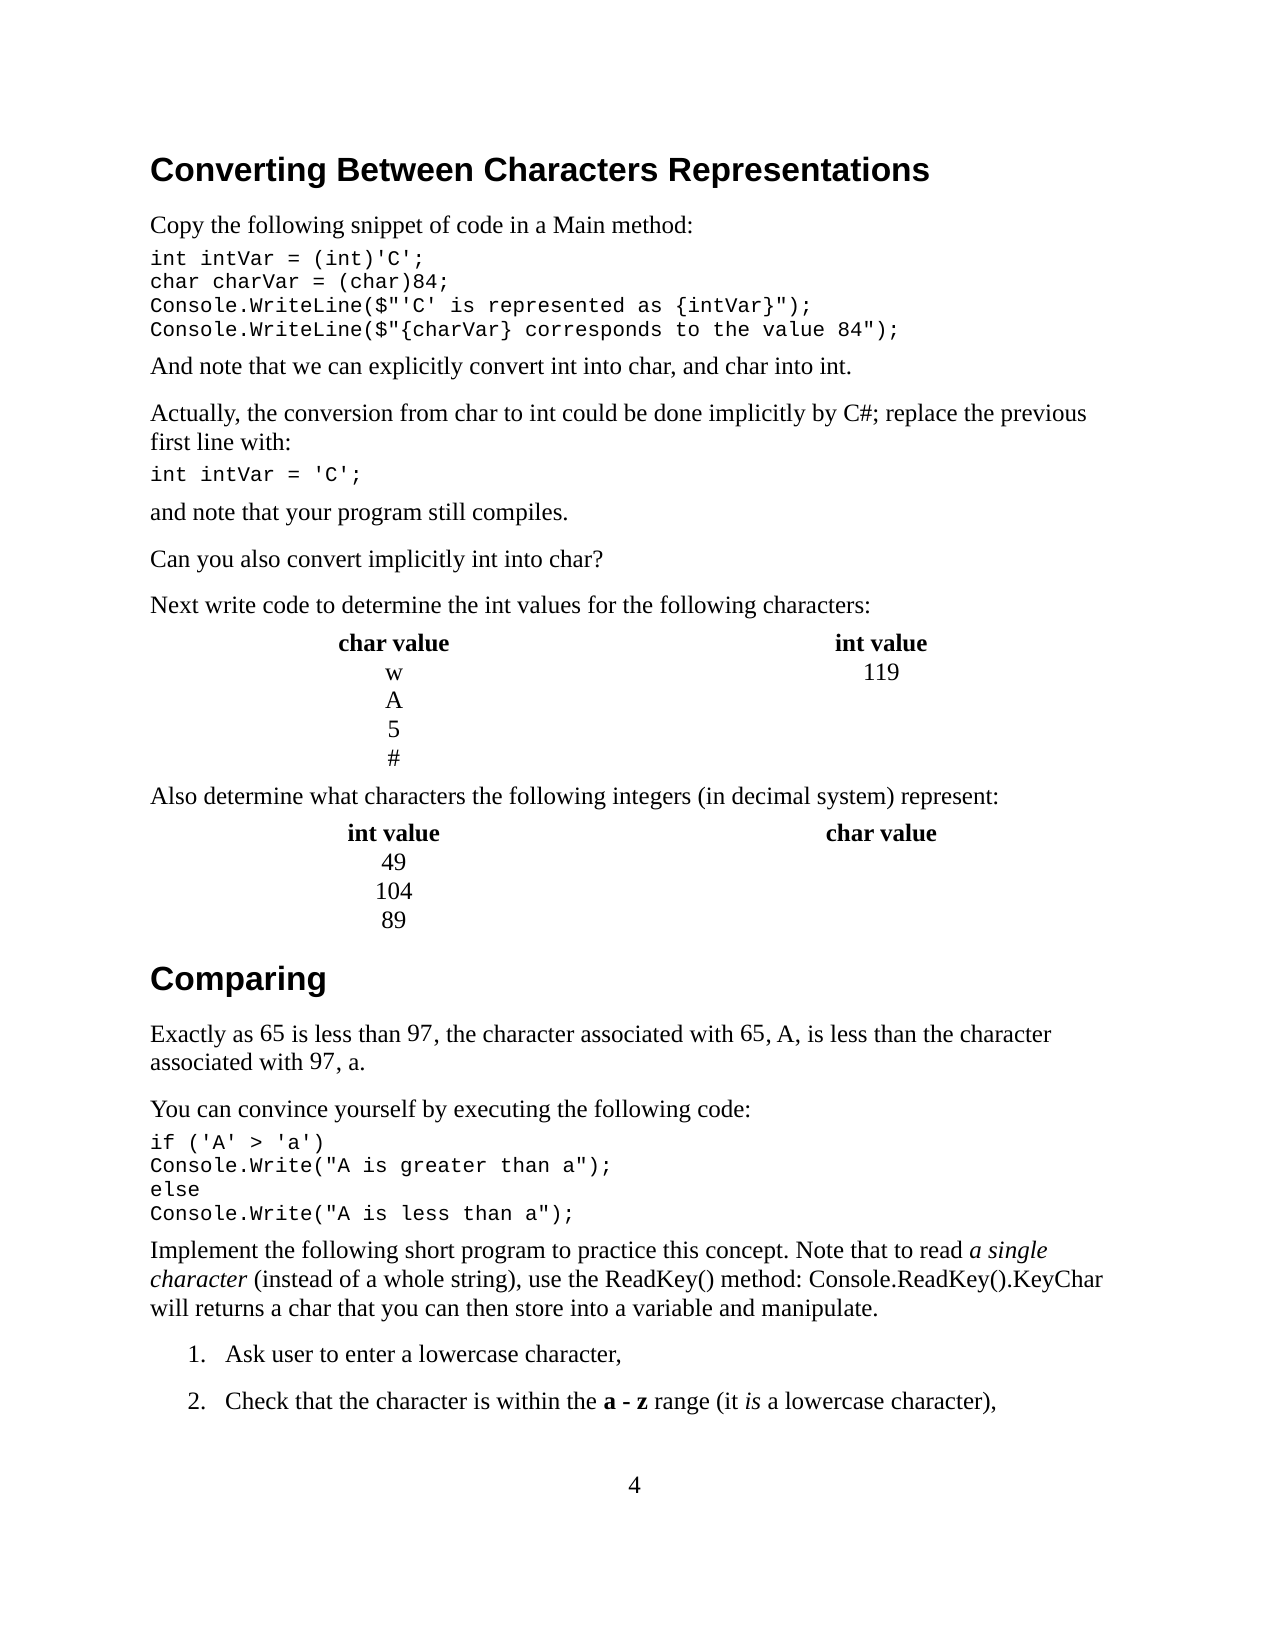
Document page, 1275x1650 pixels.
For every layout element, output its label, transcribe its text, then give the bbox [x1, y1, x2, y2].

table_cell w [150, 657, 637, 686]
table_header char value [638, 819, 1125, 847]
table_cell 89 [150, 905, 637, 933]
text Console.Write("A is greater than a"); [150, 1155, 1125, 1179]
table_cell [638, 686, 1125, 714]
table_cell [638, 714, 1125, 743]
table_cell 5 [150, 714, 637, 743]
table_cell 49 [150, 847, 637, 876]
list Check that the character is within the a - z range (it is a lowercase character), [187, 1386, 1125, 1415]
text char charVar = (char)84; [150, 271, 1125, 295]
table_cell [638, 847, 1125, 876]
subtitle Comparing [150, 958, 1125, 997]
table_cell [638, 743, 1125, 772]
text Console.Write("A is less than a"); [150, 1203, 1125, 1226]
text Also determine what characters the following integers (in decimal system) represent: [150, 781, 1125, 809]
text Actually, the conversion from char to int could be done implicitly by C#; replace the previous first line with: [150, 398, 1125, 456]
text Console.WriteLine($"{charVar} corresponds to the value 84"); [150, 319, 1125, 342]
text Exactly as is less than , the character associated with , A, is less than the character associated with , a. [150, 1019, 1125, 1076]
text if ('A' > 'a') [150, 1132, 1125, 1155]
table_cell A [150, 686, 637, 714]
table_cell # [150, 743, 637, 772]
text else [150, 1179, 1125, 1203]
subtitle Converting Between Characters Representations [150, 150, 1125, 189]
text And note that we can explicitly convert int into char, and char into int. [150, 351, 1125, 380]
text Implement the following short program to practice this concept. Note that to read a single character (instead of a whole string), use the ReadKey() method: Console.ReadKey().KeyChar will returns a char that you can then store into a variable and manipulate. [150, 1235, 1125, 1322]
table_header char value [150, 628, 637, 657]
text int intVar = (int)'C'; [150, 248, 1125, 271]
text Can you also convert implicitly int into char? [150, 544, 1125, 572]
text You can convince yourself by executing the following code: [150, 1094, 1125, 1123]
table_cell [638, 876, 1125, 905]
table_header int value [150, 819, 637, 847]
text Next write code to determine the int values for the following characters: [150, 590, 1125, 619]
table_cell [638, 905, 1125, 933]
table_cell 119 [638, 657, 1125, 686]
table_cell 104 [150, 876, 637, 905]
table_header int value [638, 628, 1125, 657]
list Ask user to enter a lowercase character, [187, 1339, 1125, 1368]
text and note that your program still compiles. [150, 497, 1125, 526]
text Copy the following snippet of code in a Main method: [150, 210, 1125, 239]
text int intVar = 'C'; [150, 464, 1125, 488]
text Console.WriteLine($"'C' is represented as {intVar}"); [150, 295, 1125, 319]
